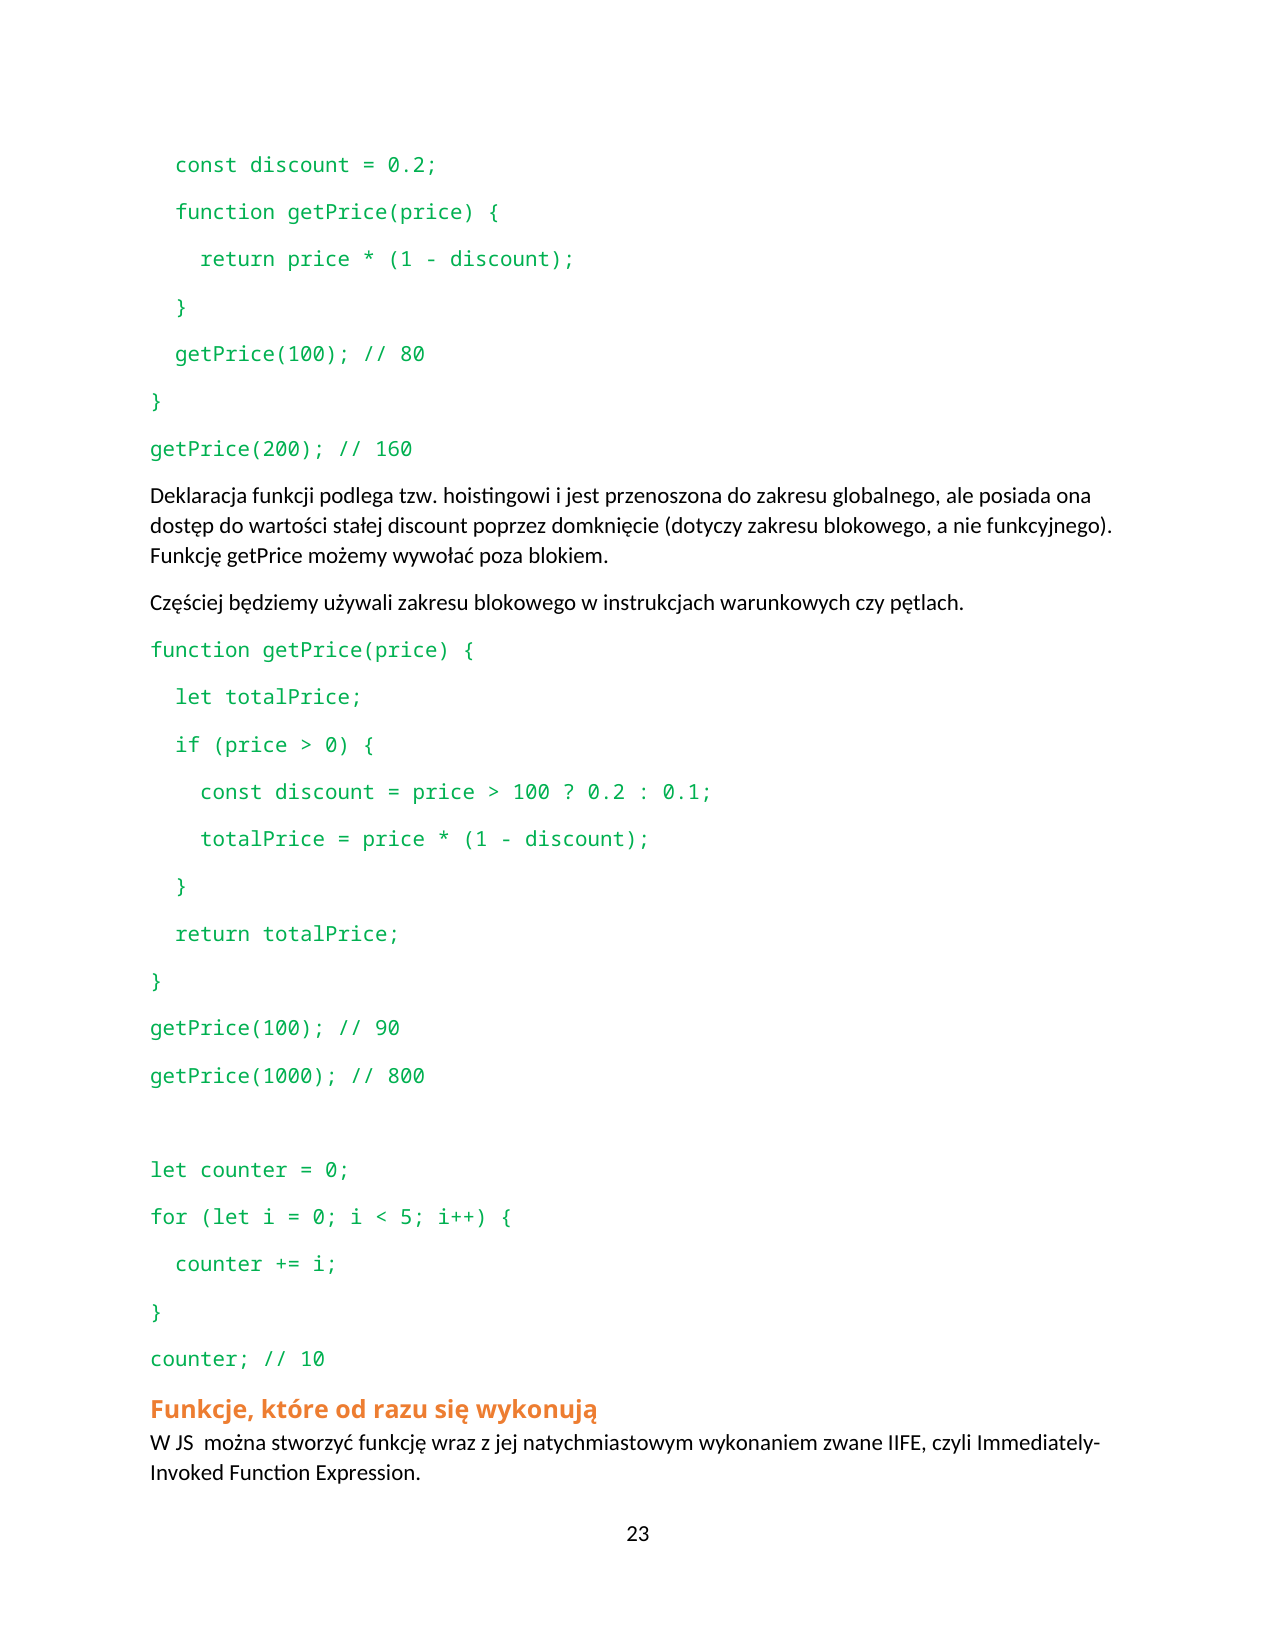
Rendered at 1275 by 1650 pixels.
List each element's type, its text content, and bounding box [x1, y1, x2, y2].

text totalPrice = price * (1 - discount); [150, 824, 1125, 853]
text } [150, 1297, 1125, 1325]
text getPrice(100); // 90 [150, 1013, 1125, 1042]
text Funkcje, które od razu się wykonują [150, 1391, 1125, 1426]
text function getPrice(price) { [150, 197, 1125, 226]
text W JS można stworzyć funkcję wraz z jej natychmiastowym wykonaniem zwane IIFE, czyli Immediately-Invoked Function Expression. [150, 1428, 1125, 1486]
text return price * (1 - discount); [150, 244, 1125, 273]
text Deklaracja funkcji podlega tzw. hoistingowi i jest przenoszona do zakresu globalnego, ale posiada ona dostęp do wartości stałej discount poprzez domknięcie (dotyczy zakresu blokowego, a nie funkcyjnego). Funkcję getPrice możemy wywołać poza blokiem. [150, 481, 1125, 569]
text Częściej będziemy używali zakresu blokowego w instrukcjach warunkowych czy pętlach. [150, 588, 1125, 616]
text const discount = 0.2; [150, 150, 1125, 178]
text counter += i; [150, 1249, 1125, 1278]
text } [150, 386, 1125, 415]
text for (let i = 0; i < 5; i++) { [150, 1202, 1125, 1231]
text function getPrice(price) { [150, 635, 1125, 664]
text counter; // 10 [150, 1344, 1125, 1373]
text let counter = 0; [150, 1155, 1125, 1183]
text const discount = price > 100 ? 0.2 : 0.1; [150, 777, 1125, 806]
text getPrice(100); // 80 [150, 339, 1125, 368]
text if (price > 0) { [150, 730, 1125, 758]
text } [150, 872, 1125, 900]
text return totalPrice; [150, 919, 1125, 947]
text getPrice(200); // 160 [150, 434, 1125, 462]
text getPrice(1000); // 800 [150, 1061, 1125, 1089]
text } [150, 966, 1125, 995]
text let totalPrice; [150, 682, 1125, 711]
text } [150, 292, 1125, 320]
